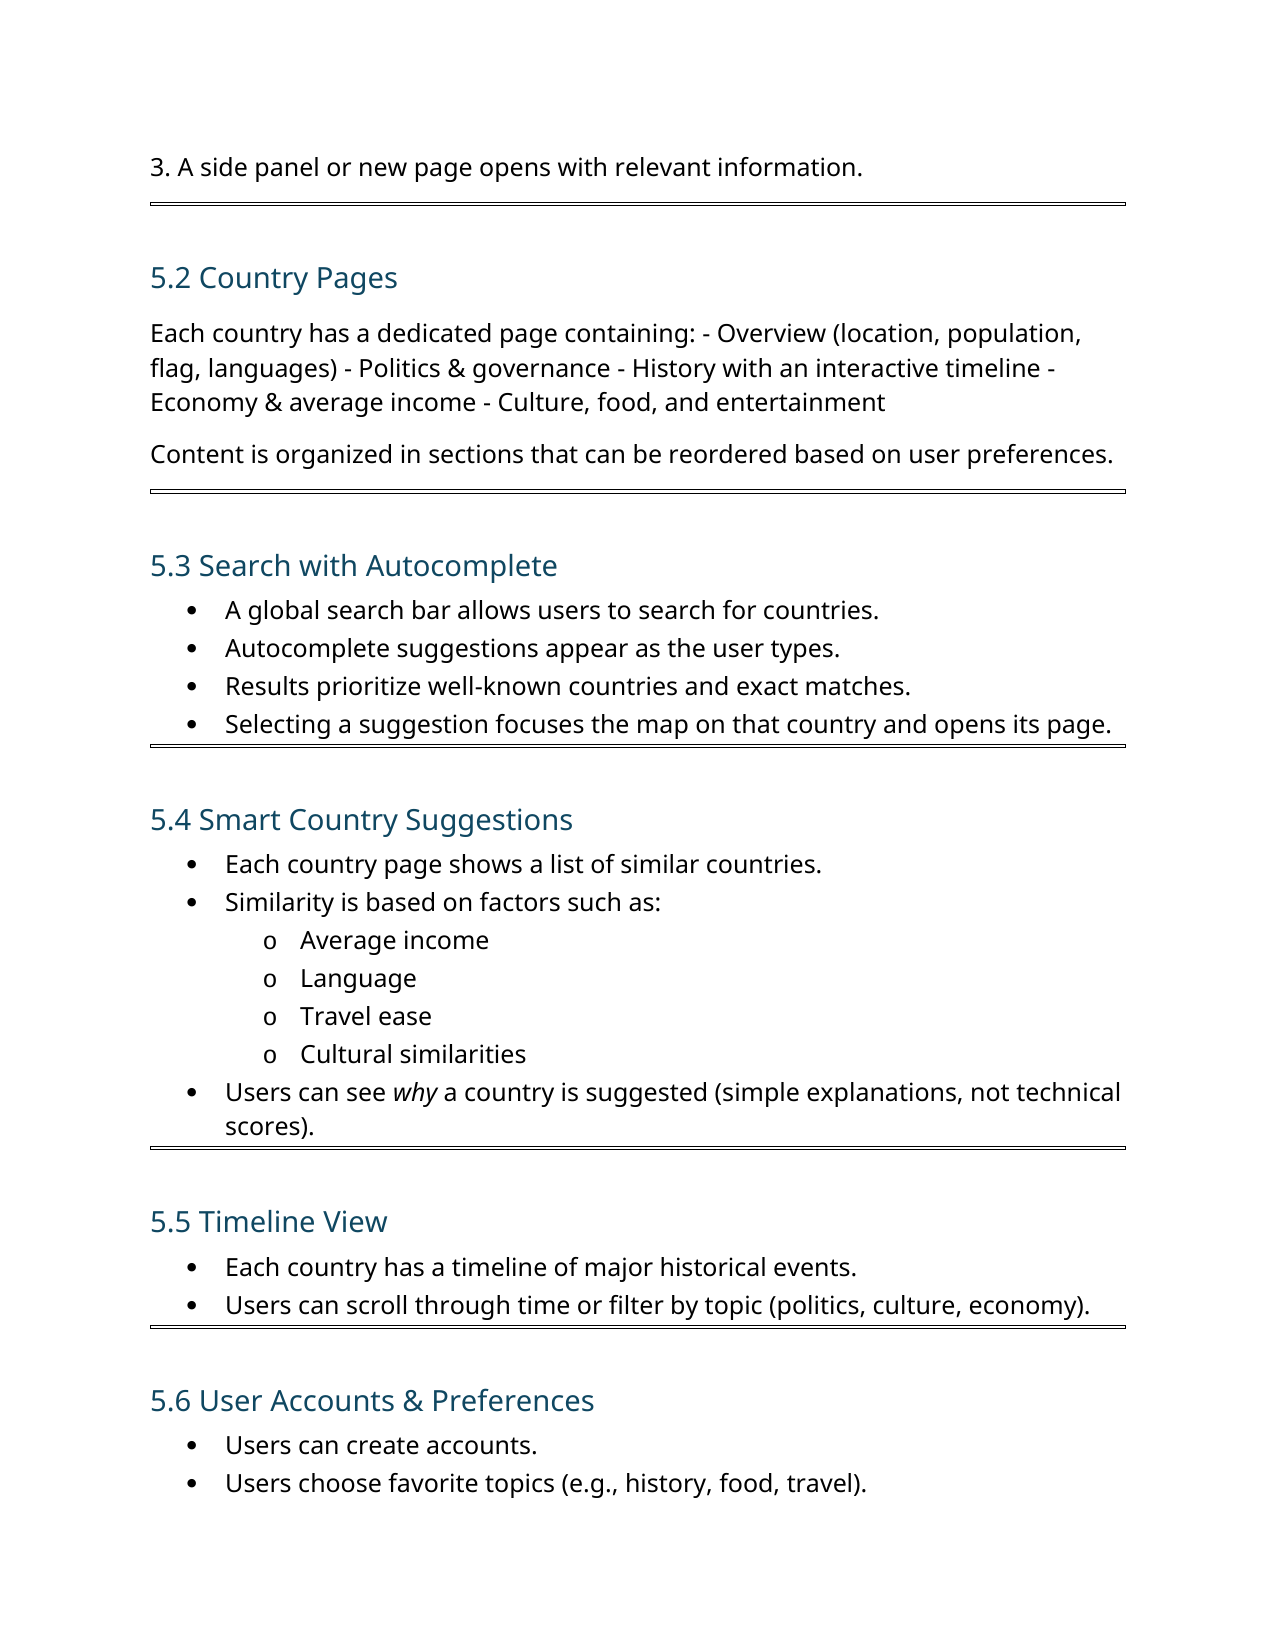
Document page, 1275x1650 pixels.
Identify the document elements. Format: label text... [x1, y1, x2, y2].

list Users can create accounts. [187, 1428, 1125, 1462]
text 3. A side panel or new page opens with relevant information. [150, 150, 1125, 184]
text Each country has a dedicated page containing: - Overview (location, population, flag, languages) - Politics & governance - History with an interactive timeline - Economy & average income - Culture, food, and entertainment [150, 316, 1125, 418]
subtitle 5.6 User Accounts & Preferences [150, 1380, 1125, 1420]
list Cultural similarities [262, 1037, 1125, 1071]
list Each country has a timeline of major historical events. [187, 1249, 1125, 1283]
list Selecting a suggestion focuses the map on that country and opens its page. [187, 706, 1125, 740]
list Autocomplete suggestions appear as the user types. [187, 631, 1125, 665]
subtitle 5.4 Smart Country Suggestions [150, 799, 1125, 839]
list Users can scroll through time or filter by topic (politics, culture, economy). [187, 1287, 1125, 1321]
subtitle 5.5 Timeline View [150, 1201, 1125, 1241]
subtitle 5.3 Search with Autocomplete [150, 545, 1125, 584]
text Content is organized in sections that can be reordered based on user preferences. [150, 437, 1125, 471]
list Similarity is based on factors such as: [187, 885, 1125, 919]
list Language [262, 961, 1125, 995]
list A global search bar allows users to search for countries. [187, 593, 1125, 627]
list Results prioritize well‑known countries and exact matches. [187, 668, 1125, 702]
subtitle 5.2 Country Pages [150, 258, 1125, 297]
list Users choose favorite topics (e.g., history, food, travel). [187, 1466, 1125, 1500]
list Travel ease [262, 999, 1125, 1033]
list Each country page shows a list of similar countries. [187, 847, 1125, 881]
list Average income [262, 923, 1125, 957]
list Users can see why a country is suggested (simple explanations, not technical scores). [187, 1075, 1125, 1143]
